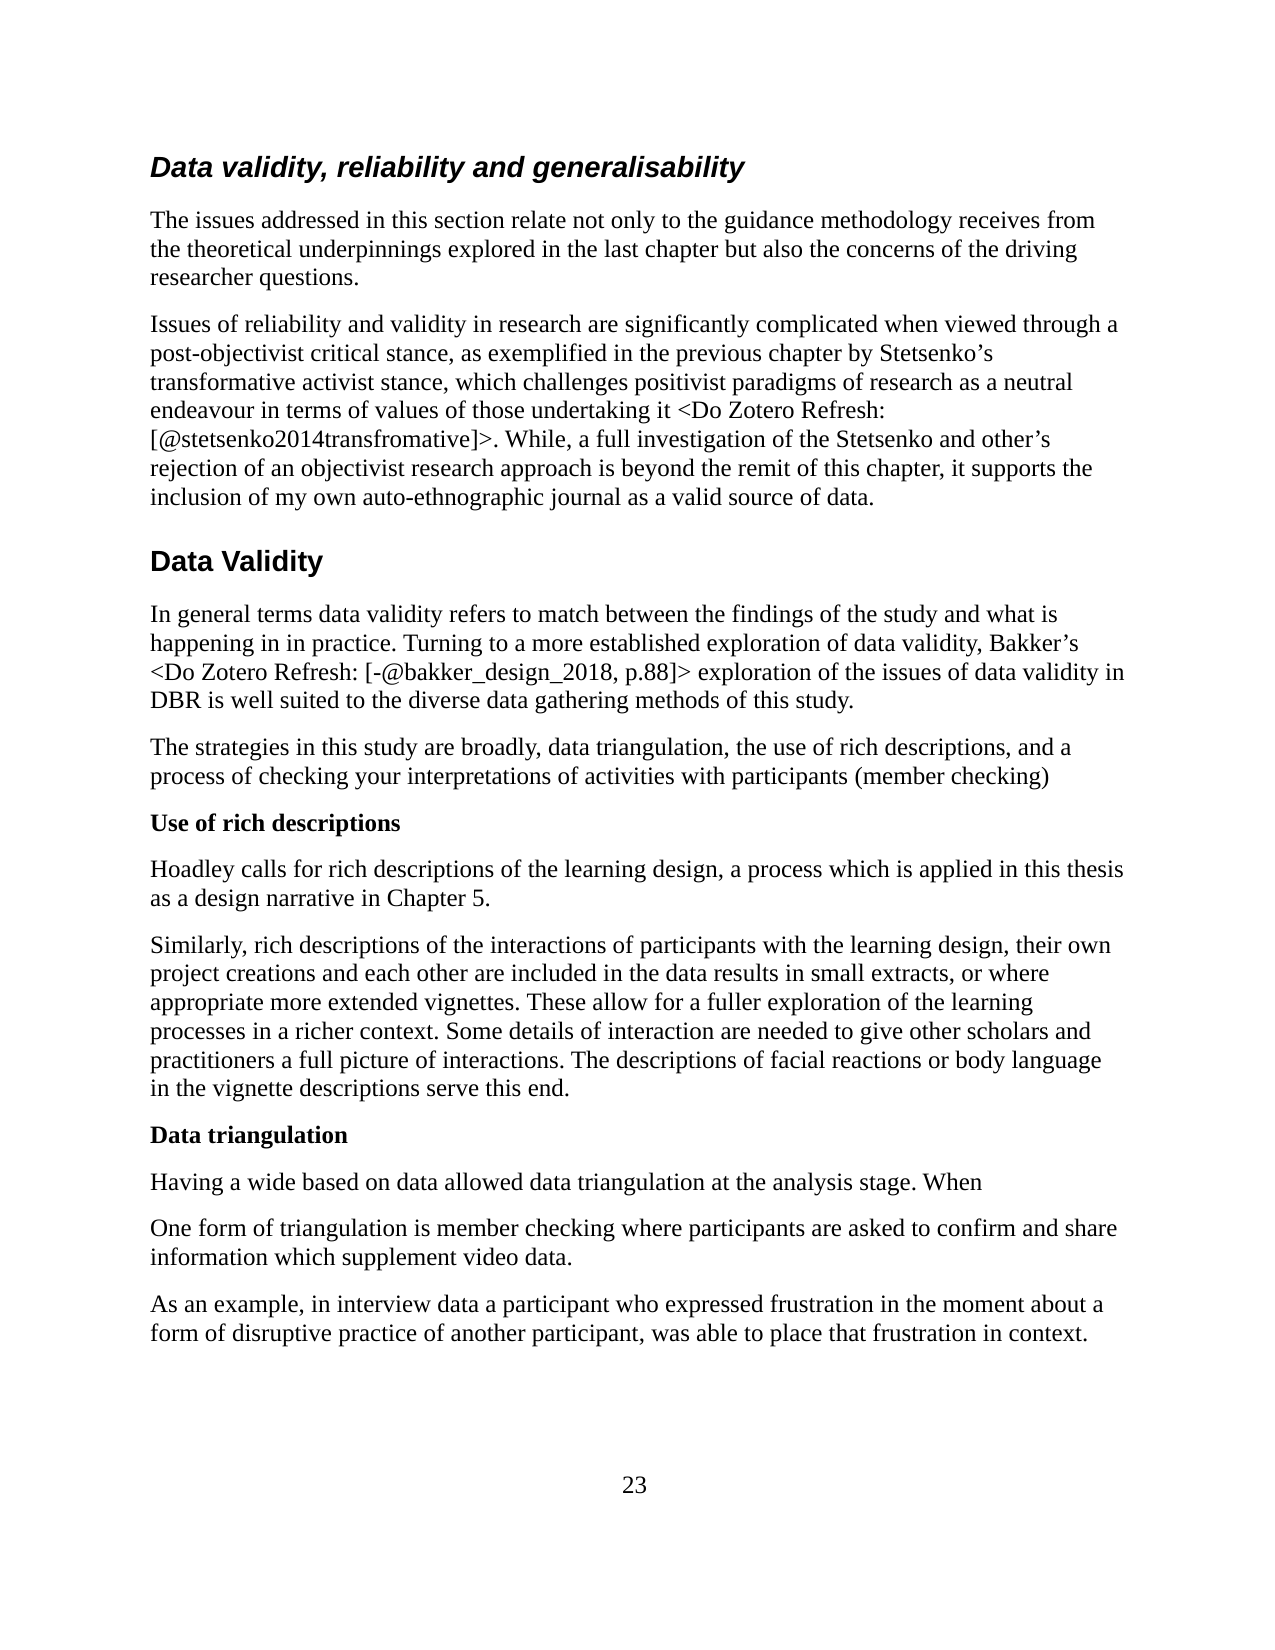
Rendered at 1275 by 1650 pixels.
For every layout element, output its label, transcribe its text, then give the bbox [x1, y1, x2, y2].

text Issues of reliability and validity in research are significantly complicated when viewed through a post-objectivist critical stance, as exemplified in the previous chapter by Stetsenko’s transformative activist stance, which challenges positivist paradigms of research as a neutral endeavour in terms of values of those undertaking it <Do Zotero Refresh: [@stetsenko2014transfromative]>. While, a full investigation of the Stetsenko and other’s rejection of an objectivist research approach is beyond the remit of this chapter, it supports the inclusion of my own auto-ethnographic journal as a valid source of data. [150, 309, 1125, 510]
subtitle Data validity, reliability and generalisability [150, 150, 1125, 183]
text Use of rich descriptions [150, 808, 1125, 836]
text Having a wide based on data allowed data triangulation at the analysis stage. When [150, 1167, 1125, 1196]
text Data triangulation [150, 1120, 1125, 1149]
text In general terms data validity refers to match between the findings of the study and what is happening in in practice. Turning to a more established exploration of data validity, Bakker’s <Do Zotero Refresh: [-@bakker_design_2018, p.88]> exploration of the issues of data validity in DBR is well suited to the diverse data gathering methods of this study. [150, 599, 1125, 714]
text The issues addressed in this section relate not only to the guidance methodology receives from the theoretical underpinnings explored in the last chapter but also the concerns of the driving researcher questions. [150, 205, 1125, 291]
text The strategies in this study are broadly, data triangulation, the use of rich descriptions, and a process of checking your interpretations of activities with participants (member checking) [150, 732, 1125, 790]
subtitle Data Validity [150, 544, 1125, 578]
text Similarly, rich descriptions of the interactions of participants with the learning design, their own project creations and each other are included in the data results in small extracts, or where appropriate more extended vignettes. These allow for a fuller exploration of the learning processes in a richer context. Some details of interaction are needed to give other scholars and practitioners a full picture of interactions. The descriptions of facial reactions or body language in the vignette descriptions serve this end. [150, 930, 1125, 1102]
text As an example, in interview data a participant who expressed frustration in the moment about a form of disruptive practice of another participant, was able to place that frustration in context. [150, 1289, 1125, 1346]
text One form of triangulation is member checking where participants are asked to confirm and share information which supplement video data. [150, 1213, 1125, 1271]
text Hoadley calls for rich descriptions of the learning design, a process which is applied in this thesis as a design narrative in Chapter 5. [150, 854, 1125, 912]
